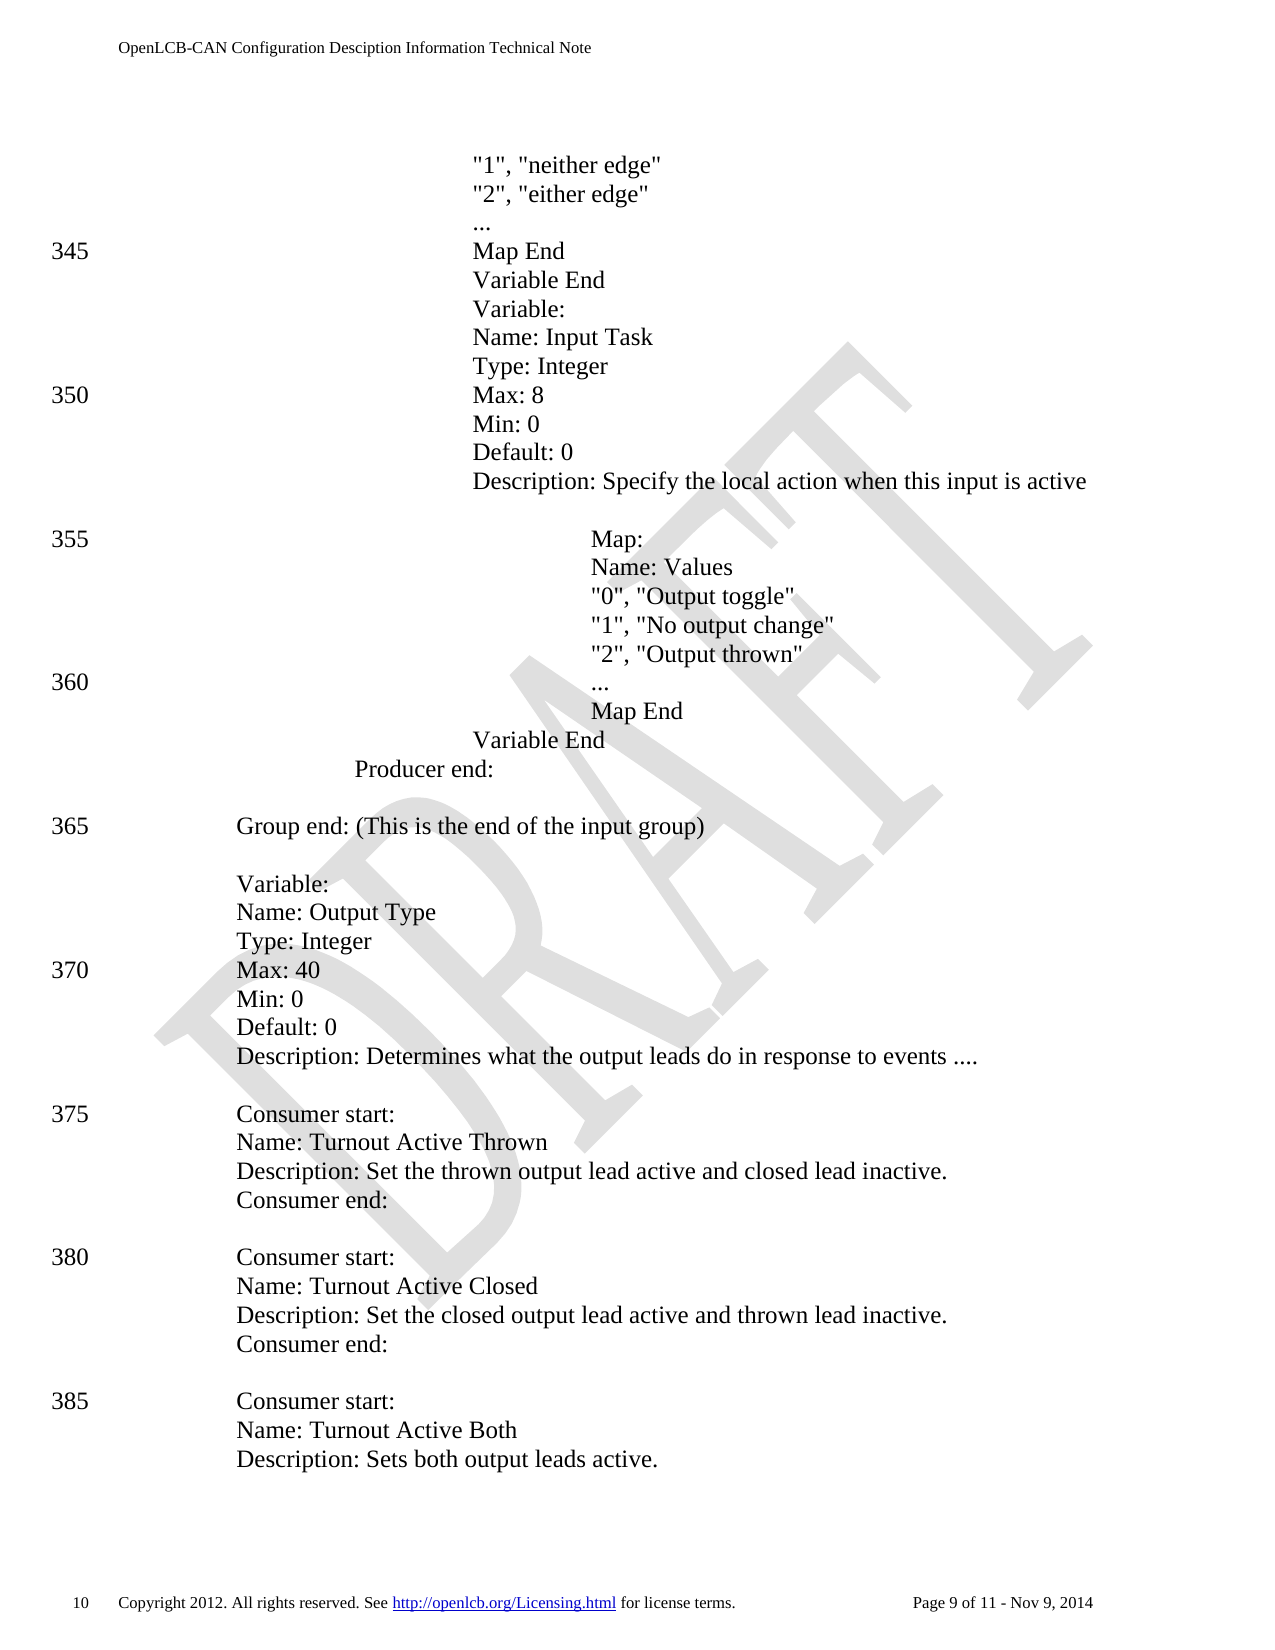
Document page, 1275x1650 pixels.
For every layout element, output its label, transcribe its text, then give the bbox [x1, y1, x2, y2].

text [623, 984, 721, 1012]
text [841, 437, 1157, 466]
text [699, 1012, 1157, 1041]
text Consumer end: [236, 1185, 367, 1214]
text Description: Set the closed output lead active and thrown lead inactive. [236, 1300, 1157, 1329]
text Max: 40 [461, 955, 504, 977]
text Description: Specify the local action when this input is active [870, 466, 1157, 495]
text [859, 351, 1157, 380]
text [928, 524, 1157, 552]
text Consumer end: [517, 1185, 1157, 1214]
text "1", "No output change" [713, 610, 818, 639]
text Consumer start: [295, 1099, 470, 1127]
text Max: 40 [331, 955, 447, 984]
text Consumer start: [236, 1242, 424, 1271]
text Default: 0 [236, 1012, 394, 1041]
text [541, 926, 701, 955]
text Name: Turnout Active Both [236, 1415, 1157, 1444]
text Name: Turnout Active Thrown [236, 1127, 309, 1156]
text [677, 754, 842, 782]
text [1044, 667, 1157, 696]
text Min: 0 [472, 409, 779, 437]
text Variable [472, 725, 563, 754]
text [857, 754, 1157, 782]
text [675, 524, 913, 552]
text [763, 437, 827, 466]
text [519, 869, 661, 897]
text Group end: (This is the end of the input group) [761, 811, 882, 840]
text Variable: [472, 294, 1157, 322]
text "2", "Output thrown" [742, 639, 814, 667]
text [378, 984, 475, 1012]
text Consumer start: [236, 1386, 1157, 1415]
text [728, 984, 1157, 1012]
text Description: Specify the local action when this input is active [472, 466, 753, 495]
text Name: Output Type [236, 897, 389, 926]
text Group end: (This is the end of the input group) [460, 811, 622, 840]
text Description: Determines what the output leads do in response to events .... [237, 1041, 423, 1070]
text Name: Input Task [472, 322, 1157, 351]
text Name: Turnout Active Thrown [506, 1127, 1157, 1156]
text Max: 40 [515, 972, 550, 984]
text Min: 0 [236, 984, 359, 1012]
text Consumer start: [489, 1099, 584, 1127]
text Producer end: [354, 754, 582, 782]
text Name: Turnout Active Thrown [323, 1127, 486, 1156]
text [470, 1242, 1157, 1271]
text Name: Output Type [403, 897, 515, 926]
text Max: 8 [472, 380, 808, 409]
text ... [472, 207, 1157, 236]
text Group end: (This is the end of the input group) [622, 811, 698, 840]
text [798, 667, 1033, 696]
text [888, 380, 1157, 409]
text [634, 725, 814, 754]
text [583, 754, 662, 782]
text Consumer end: [236, 1329, 1157, 1357]
text Name: Values [591, 552, 636, 581]
text Name: Output Type [535, 897, 681, 926]
text "2", "Output thrown" [1073, 639, 1157, 667]
text "0", "Output toggle" [985, 581, 1157, 610]
text End [563, 725, 621, 754]
text "1", "No output change" [815, 610, 1000, 639]
text Name: Output Type [682, 897, 1157, 926]
text Max: 40 [723, 955, 1157, 984]
text Group end: (This is the end of the input group) [900, 811, 1157, 840]
text Description: Set the thrown output lead active and closed lead inactive. [236, 1156, 338, 1185]
text [799, 696, 1157, 725]
text "2", "Output thrown" [591, 639, 727, 667]
text [670, 869, 816, 897]
text Consumer start: [236, 1099, 280, 1127]
text Map End [591, 696, 785, 725]
text Description: Determines what the output leads do in response to events .... [441, 1041, 533, 1070]
text [815, 409, 1157, 437]
text [828, 725, 1157, 754]
text Max: 40 [563, 955, 721, 984]
text [703, 926, 1157, 955]
text [375, 869, 502, 897]
text Group end: (This is the end of the input group) [236, 811, 377, 840]
text Map: [591, 524, 664, 552]
text ... [591, 667, 756, 696]
text Name: Values [956, 552, 1157, 581]
text Consumer end: [381, 1185, 494, 1214]
text Name: Turnout Active Closed [440, 1271, 1157, 1300]
text "0", "Output toggle" [684, 581, 971, 610]
text "2", "either edge" [472, 179, 1157, 207]
text Variable: [236, 869, 360, 897]
text Variable End [472, 265, 1157, 294]
text Description: Set the thrown output lead active and closed lead inactive. [517, 1156, 1157, 1185]
text "1", "No output change" [1014, 610, 1157, 639]
text Name: Turnout Active Closed [236, 1271, 429, 1300]
text [770, 667, 786, 675]
text Max: 40 [249, 977, 310, 984]
text [502, 984, 605, 1012]
text "1", "No output change" [591, 610, 699, 639]
text Type: Integer [472, 351, 837, 380]
text Description: Specify the local action when this input is active [757, 466, 856, 495]
text Consumer start: [613, 1099, 1157, 1127]
text Name: Values [668, 552, 942, 581]
text [411, 1012, 504, 1041]
text [432, 926, 515, 955]
text Map End [472, 236, 1157, 265]
text [518, 1012, 662, 1041]
text [843, 869, 1157, 897]
text Description: Determines what the output leads do in response to events .... [547, 1041, 1157, 1070]
text Default: 0 [472, 437, 751, 466]
text Description: Set the thrown output lead active and closed lead inactive. [352, 1156, 493, 1185]
text "2", "Output thrown" [844, 639, 1028, 667]
text "0", "Output toggle" [591, 581, 670, 610]
text Type: Integer [236, 926, 418, 955]
text Description: Sets both output leads active. [236, 1444, 1157, 1472]
text [818, 380, 899, 409]
text "1", "neither edge" [472, 150, 1157, 179]
